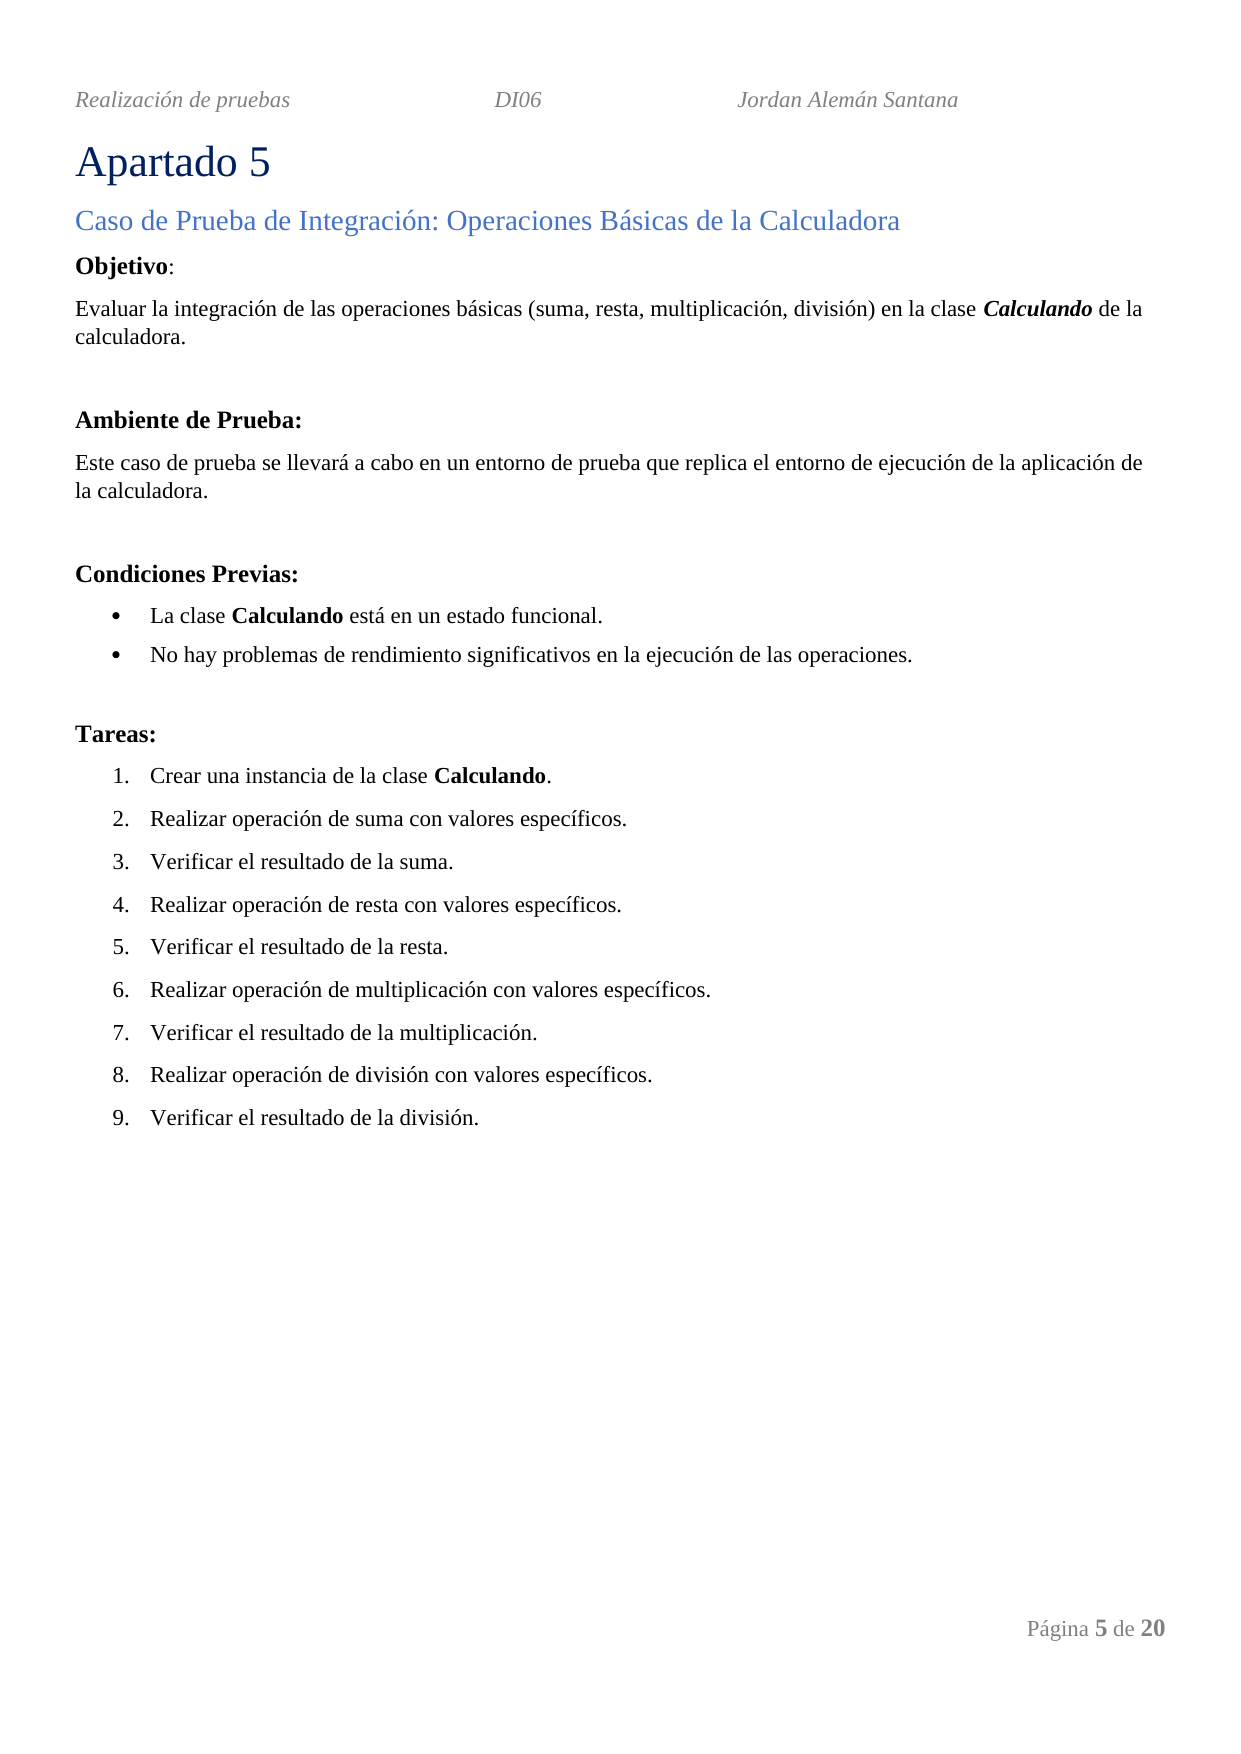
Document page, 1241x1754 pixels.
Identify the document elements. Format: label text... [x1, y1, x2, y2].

list Realizar operación de multiplicación con valores específicos. [112, 976, 1165, 1002]
text Objetivo: [75, 251, 1165, 280]
list La clase Calculando está en un estado funcional. [112, 602, 1165, 629]
text Condiciones Previas: [75, 559, 1165, 588]
list Verificar el resultado de la multiplicación. [112, 1019, 1165, 1045]
text Este caso de prueba se llevará a cabo en un entorno de prueba que replica el entorno de ejecución de la aplicación de la calculadora. [75, 449, 1165, 503]
list Verificar el resultado de la resta. [112, 933, 1165, 960]
list Realizar operación de suma con valores específicos. [112, 805, 1165, 832]
list Verificar el resultado de la suma. [112, 848, 1165, 874]
text Evaluar la integración de las operaciones básicas (suma, resta, multiplicación, división) en la clase Calculando de la calculadora. [75, 295, 1165, 349]
subtitle Caso de Prueba de Integración: Operaciones Básicas de la Calculadora [75, 203, 1165, 236]
list Realizar operación de resta con valores específicos. [112, 891, 1165, 917]
list Realizar operación de división con valores específicos. [112, 1062, 1165, 1088]
text Ambiente de Prueba: [75, 405, 1165, 434]
text Tareas: [75, 719, 1165, 748]
list Crear una instancia de la clase Calculando. [112, 763, 1165, 789]
list No hay problemas de rendimiento significativos en la ejecución de las operaciones. [112, 641, 1165, 668]
subtitle Apartado 5 [75, 136, 1165, 186]
list Verificar el resultado de la división. [112, 1104, 1165, 1131]
